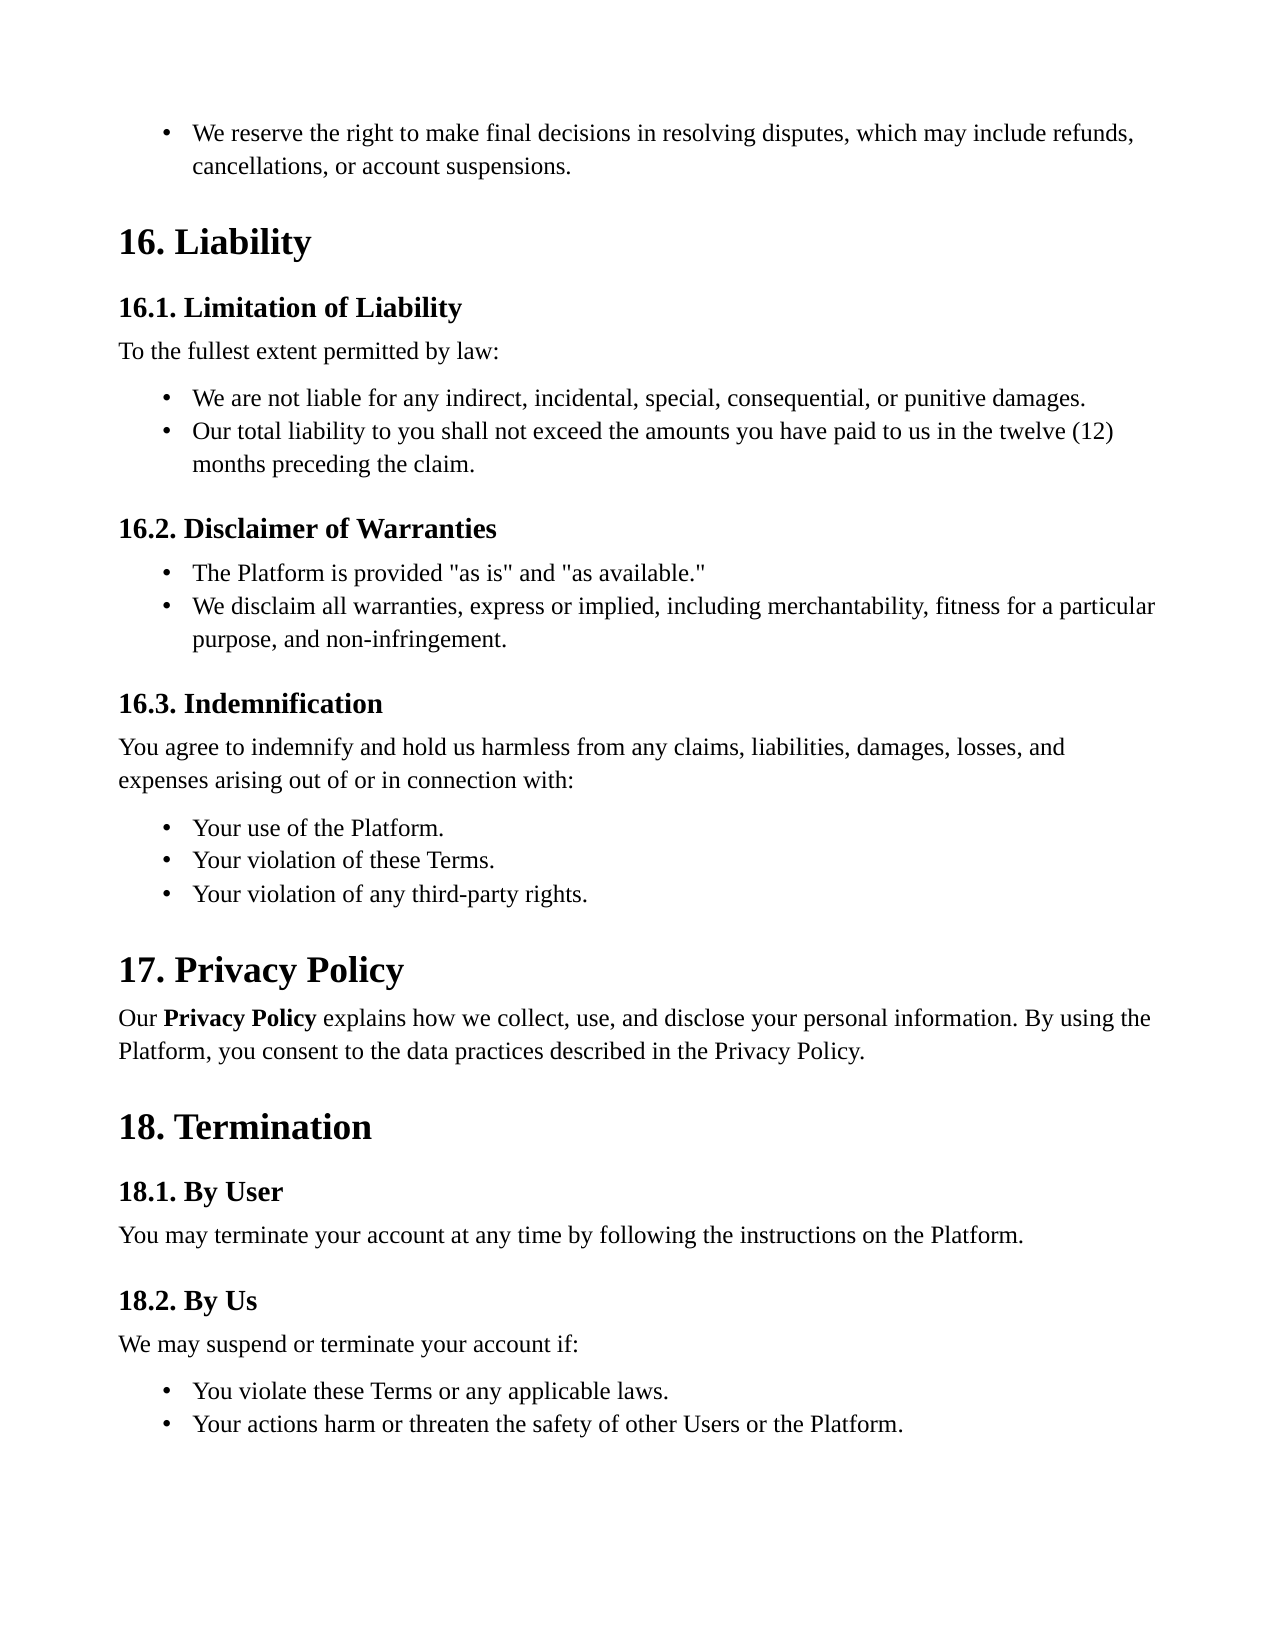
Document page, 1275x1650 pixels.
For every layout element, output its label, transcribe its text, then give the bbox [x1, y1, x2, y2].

subtitle 16.2. Disclaimer of Warranties [118, 512, 1157, 545]
subtitle 17. Privacy Policy [118, 947, 1157, 990]
text You may terminate your account at any time by following the instructions on the Platform. [118, 1220, 1157, 1249]
list The Platform is provided "as is" and "as available." [162, 558, 1157, 586]
list Your use of the Platform. [162, 813, 1157, 841]
subtitle 18.2. By Us [118, 1283, 1157, 1316]
text Our Privacy Policy explains how we collect, use, and disclose your personal information. By using the Platform, you consent to the data practices described in the Privacy Policy. [118, 1003, 1157, 1064]
subtitle 18.1. By User [118, 1174, 1157, 1208]
text You agree to indemnify and hold us harmless from any claims, liabilities, damages, losses, and expenses arising out of or in connection with: [118, 732, 1157, 794]
list You violate these Terms or any applicable laws. [162, 1376, 1157, 1405]
list Our total liability to you shall not exceed the amounts you have paid to us in the twelve (12) months preceding the claim. [162, 416, 1157, 478]
list Your violation of these Terms. [162, 846, 1157, 874]
list We are not liable for any indirect, incidental, special, consequential, or punitive damages. [162, 383, 1157, 412]
subtitle 16.1. Limitation of Liability [118, 290, 1157, 323]
text We may suspend or terminate your account if: [118, 1329, 1157, 1357]
list We reserve the right to make final decisions in resolving disputes, which may include refunds, cancellations, or account suspensions. [162, 118, 1157, 180]
subtitle 18. Termination [118, 1104, 1157, 1147]
list Your actions harm or threaten the safety of other Users or the Platform. [162, 1409, 1157, 1438]
text To the fullest extent permitted by law: [118, 336, 1157, 364]
list Your violation of any third-party rights. [162, 879, 1157, 907]
subtitle 16.3. Indemnification [118, 686, 1157, 719]
subtitle 16. Liability [118, 219, 1157, 263]
list We disclaim all warranties, express or implied, including merchantability, fitness for a particular purpose, and non-infringement. [162, 591, 1157, 652]
